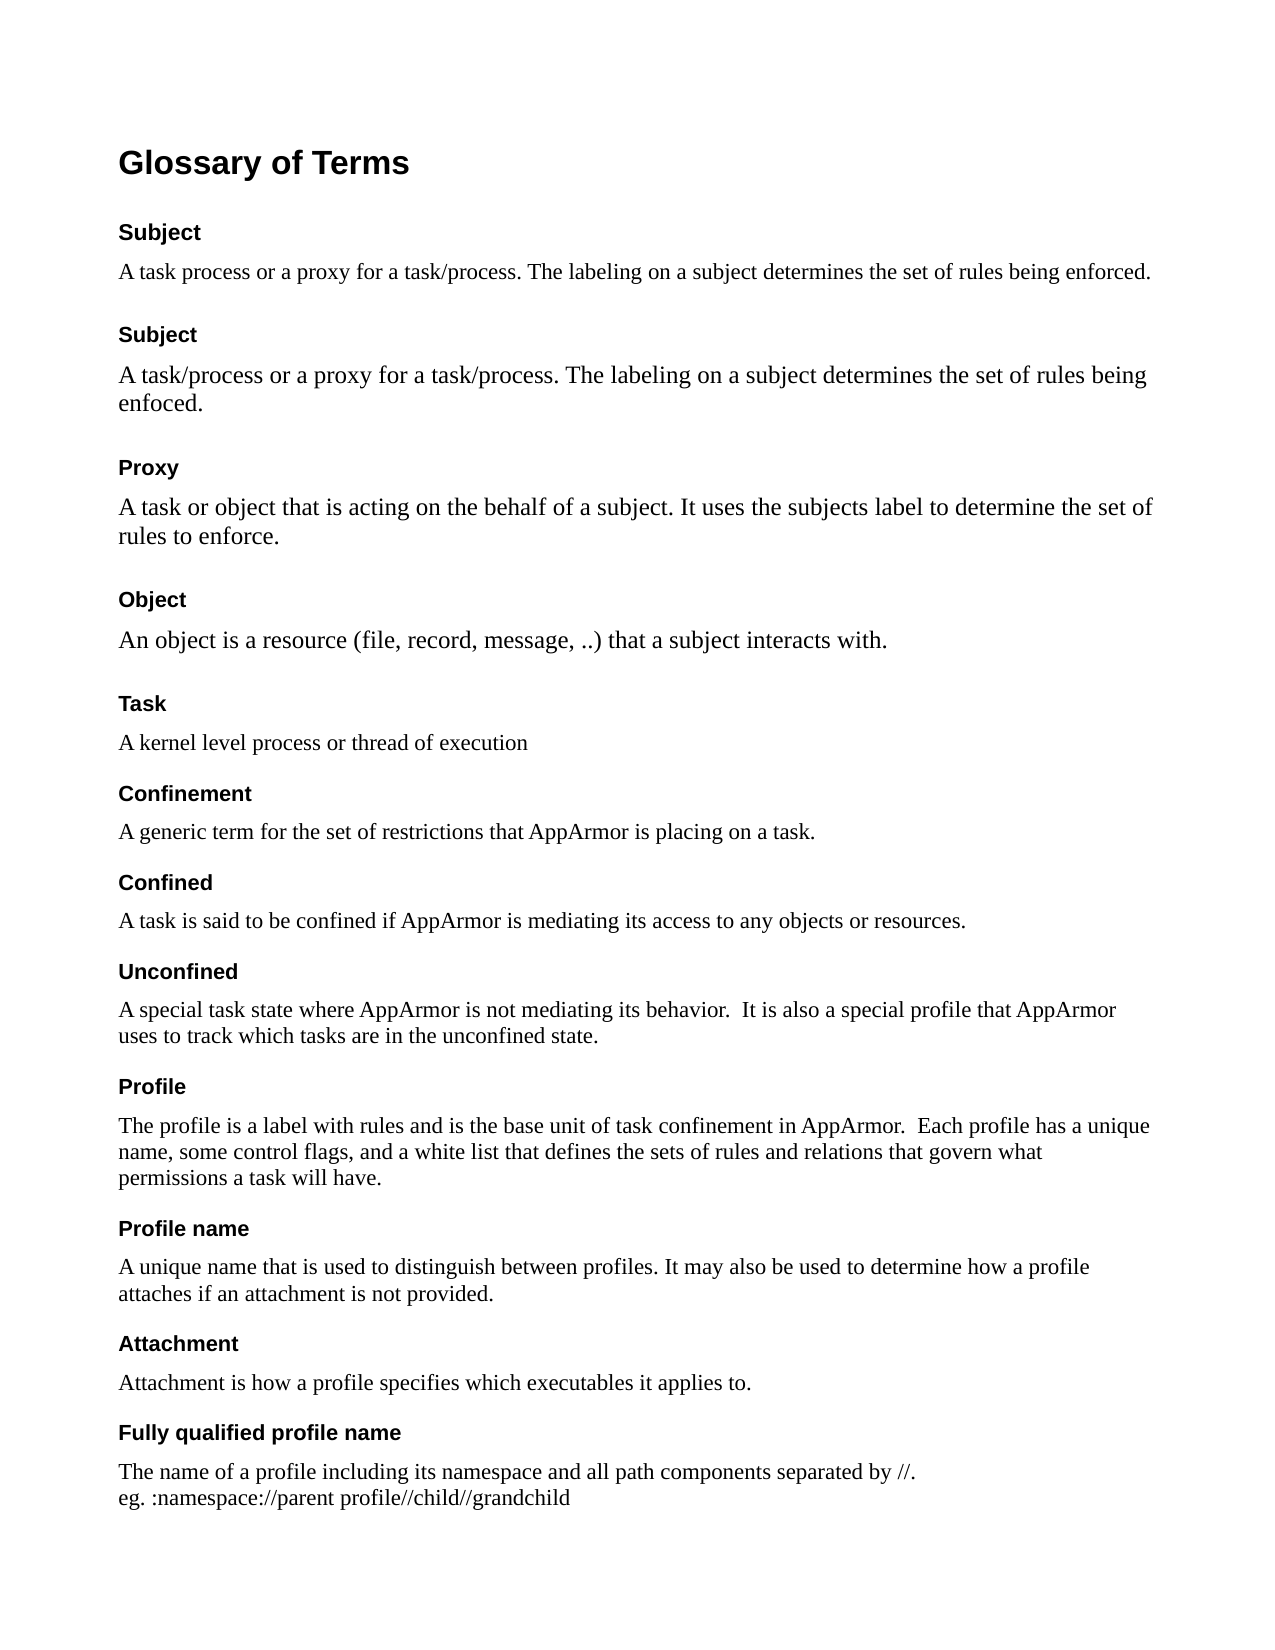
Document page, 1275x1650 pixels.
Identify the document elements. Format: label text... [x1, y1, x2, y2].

subtitle Proxy [118, 455, 1157, 480]
subtitle Confined [118, 869, 1157, 895]
subtitle Fully qualified profile name [118, 1420, 1157, 1445]
subtitle Profile name [118, 1216, 1157, 1241]
subtitle Unconfined [118, 958, 1157, 984]
text A task process or a proxy for a task/process. The labeling on a subject determines the set of rules being enforced. [118, 258, 1157, 284]
subtitle Glossary of Terms [118, 143, 1157, 182]
text A task or object that is acting on the behalf of a subject. It uses the subjects label to determine the set of rules to enforce. [118, 492, 1157, 550]
subtitle Object [118, 587, 1157, 613]
text A generic term for the set of restrictions that AppArmor is placing on a task. [118, 818, 1157, 844]
text The profile is a label with rules and is the base unit of task confinement in AppArmor. Each profile has a unique name, some control flags, and a white list that defines the sets of rules and relations that govern what permissions a task will have. [118, 1112, 1157, 1191]
subtitle Attachment [118, 1331, 1157, 1356]
text Attachment is how a profile specifies which executables it applies to. [118, 1369, 1157, 1395]
text A kernel level process or thread of execution [118, 729, 1157, 755]
text A unique name that is used to distinguish between profiles. It may also be used to determine how a profile attaches if an attachment is not provided. [118, 1253, 1157, 1306]
text The name of a profile including its namespace and all path components separated by //. [118, 1458, 1157, 1484]
text eg. :namespace://parent profile//child//grandchild [118, 1484, 1157, 1511]
subtitle Confinement [118, 780, 1157, 806]
subtitle Subject [118, 322, 1157, 347]
subtitle Task [118, 691, 1157, 717]
subtitle Subject [118, 219, 1157, 246]
text A task is said to be confined if AppArmor is mediating its access to any objects or resources. [118, 907, 1157, 933]
text A task/process or a proxy for a task/process. The labeling on a subject determines the set of rules being enfoced. [118, 360, 1157, 417]
subtitle Profile [118, 1074, 1157, 1099]
text An object is a resource (file, record, message, ..) that a subject interacts with. [118, 625, 1157, 654]
text A special task state where AppArmor is not mediating its behavior. It is also a special profile that AppArmor uses to track which tasks are in the unconfined state. [118, 996, 1157, 1049]
